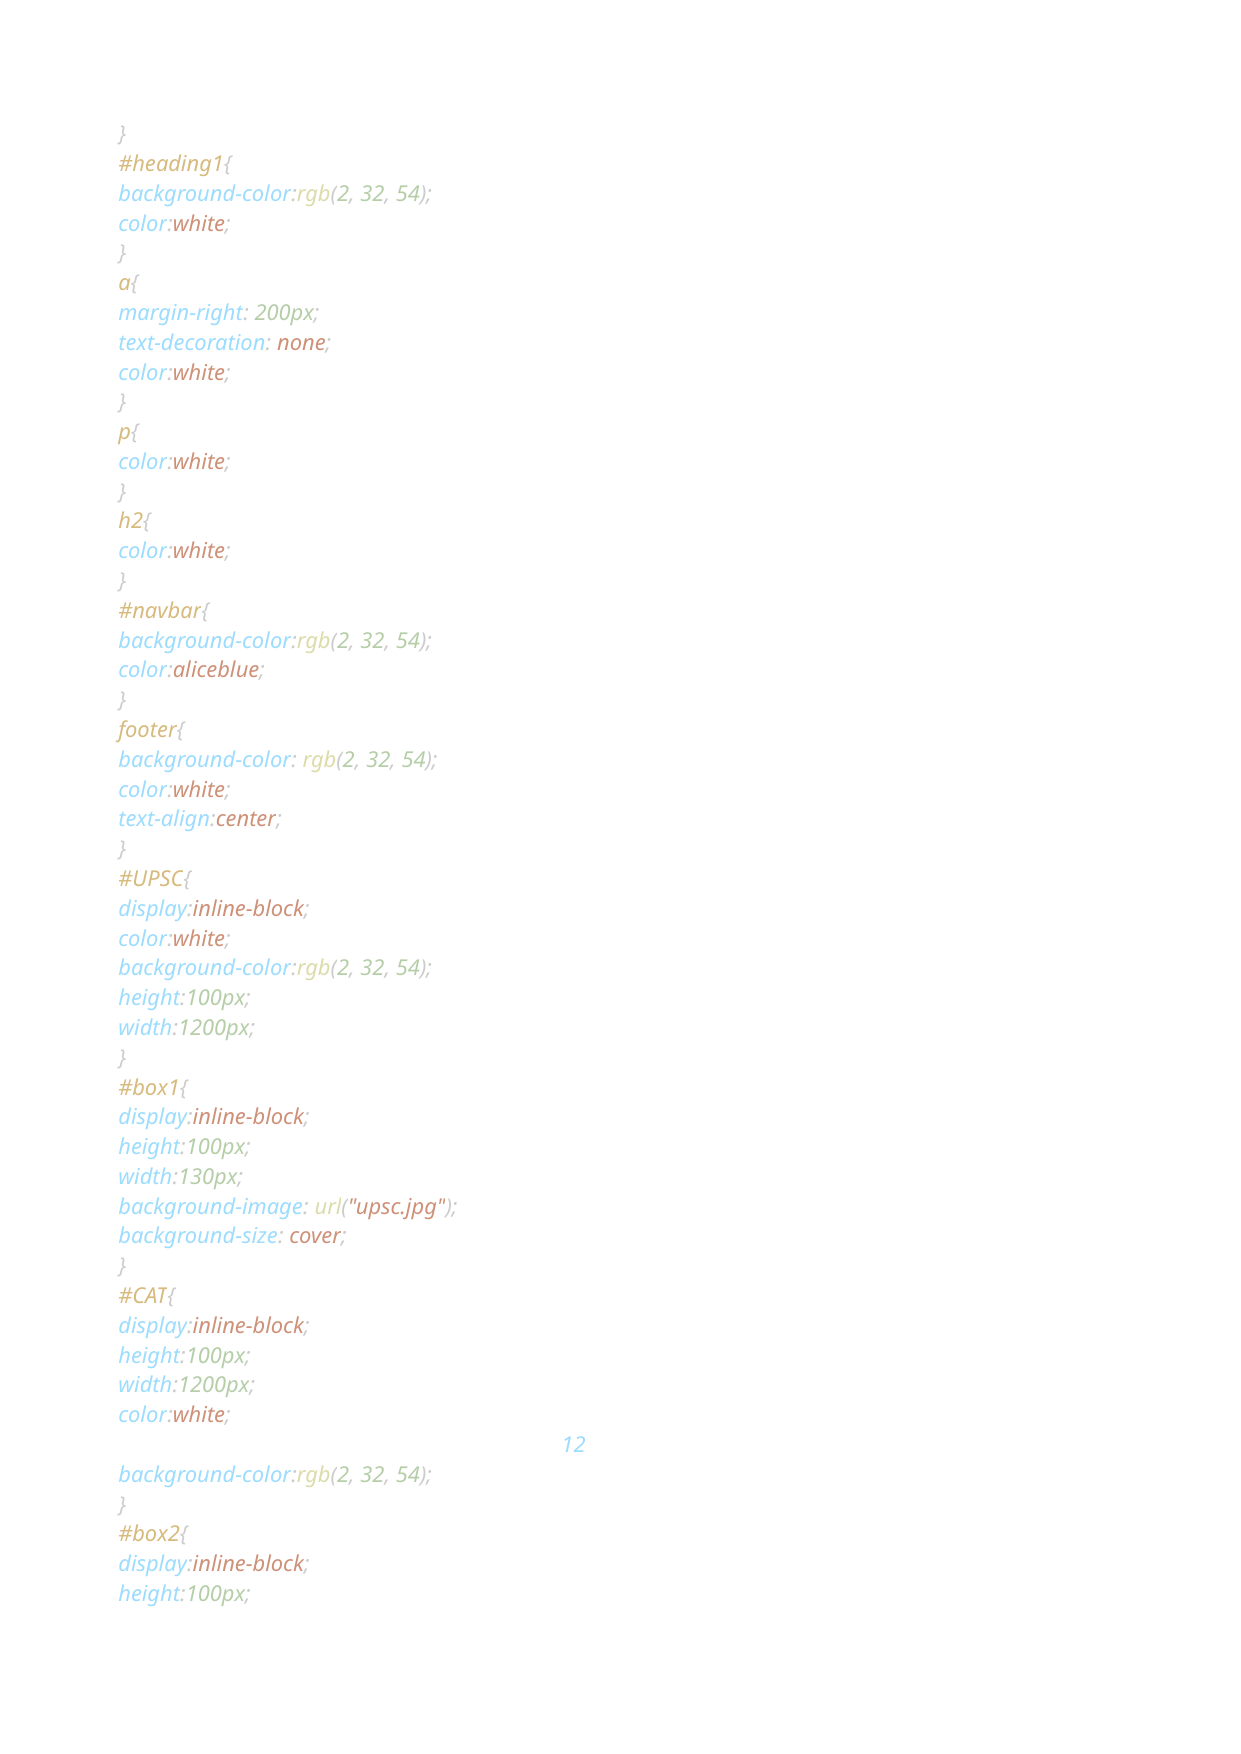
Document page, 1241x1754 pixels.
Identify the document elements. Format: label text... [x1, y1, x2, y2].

text #CAT{ [118, 1280, 1122, 1310]
text color:white; [118, 356, 1122, 386]
text display:inline-block; [118, 1101, 1122, 1131]
text } [118, 476, 1122, 505]
text #box1{ [118, 1071, 1122, 1101]
text #UPSC{ [118, 863, 1122, 893]
text color:white; [118, 535, 1122, 565]
text color:white; [118, 446, 1122, 476]
text #navbar{ [118, 595, 1122, 624]
text } [118, 684, 1122, 714]
text } [118, 1042, 1122, 1071]
text text-decoration: none; [118, 327, 1122, 356]
text background-color: rgb(2, 32, 54); [118, 744, 1122, 773]
text #box2{ [118, 1518, 1122, 1548]
text a{ [118, 267, 1122, 297]
text height:100px; [118, 982, 1122, 1012]
text background-color:rgb(2, 32, 54); [118, 624, 1122, 654]
text background-color:rgb(2, 32, 54); [118, 178, 1122, 207]
text width:1200px; [118, 1012, 1122, 1042]
text } [118, 1250, 1122, 1280]
text height:100px; [118, 1339, 1122, 1369]
text text-align:center; [118, 803, 1122, 833]
text height:100px; [118, 1131, 1122, 1161]
text display:inline-block; [118, 893, 1122, 922]
text p{ [118, 416, 1122, 446]
text } [118, 386, 1122, 416]
text color:white; [118, 773, 1122, 803]
text display:inline-block; [118, 1310, 1122, 1339]
text color:white; [118, 922, 1122, 952]
text color:white; [118, 1399, 1122, 1429]
text footer{ [118, 714, 1122, 744]
text } [118, 1488, 1122, 1518]
text width:130px; [118, 1161, 1122, 1191]
text height:100px; [118, 1578, 1122, 1608]
text 12 [118, 1429, 1122, 1459]
text } [118, 118, 1122, 148]
text display:inline-block; [118, 1548, 1122, 1578]
text background-color:rgb(2, 32, 54); [118, 952, 1122, 982]
text color:aliceblue; [118, 654, 1122, 684]
text } [118, 237, 1122, 267]
text margin-right: 200px; [118, 297, 1122, 327]
text color:white; [118, 207, 1122, 237]
text background-image: url("upsc.jpg"); [118, 1191, 1122, 1220]
text background-color:rgb(2, 32, 54); [118, 1459, 1122, 1488]
text width:1200px; [118, 1369, 1122, 1399]
text background-size: cover; [118, 1220, 1122, 1250]
text #heading1{ [118, 148, 1122, 178]
text } [118, 833, 1122, 863]
text h2{ [118, 505, 1122, 535]
text } [118, 565, 1122, 595]
